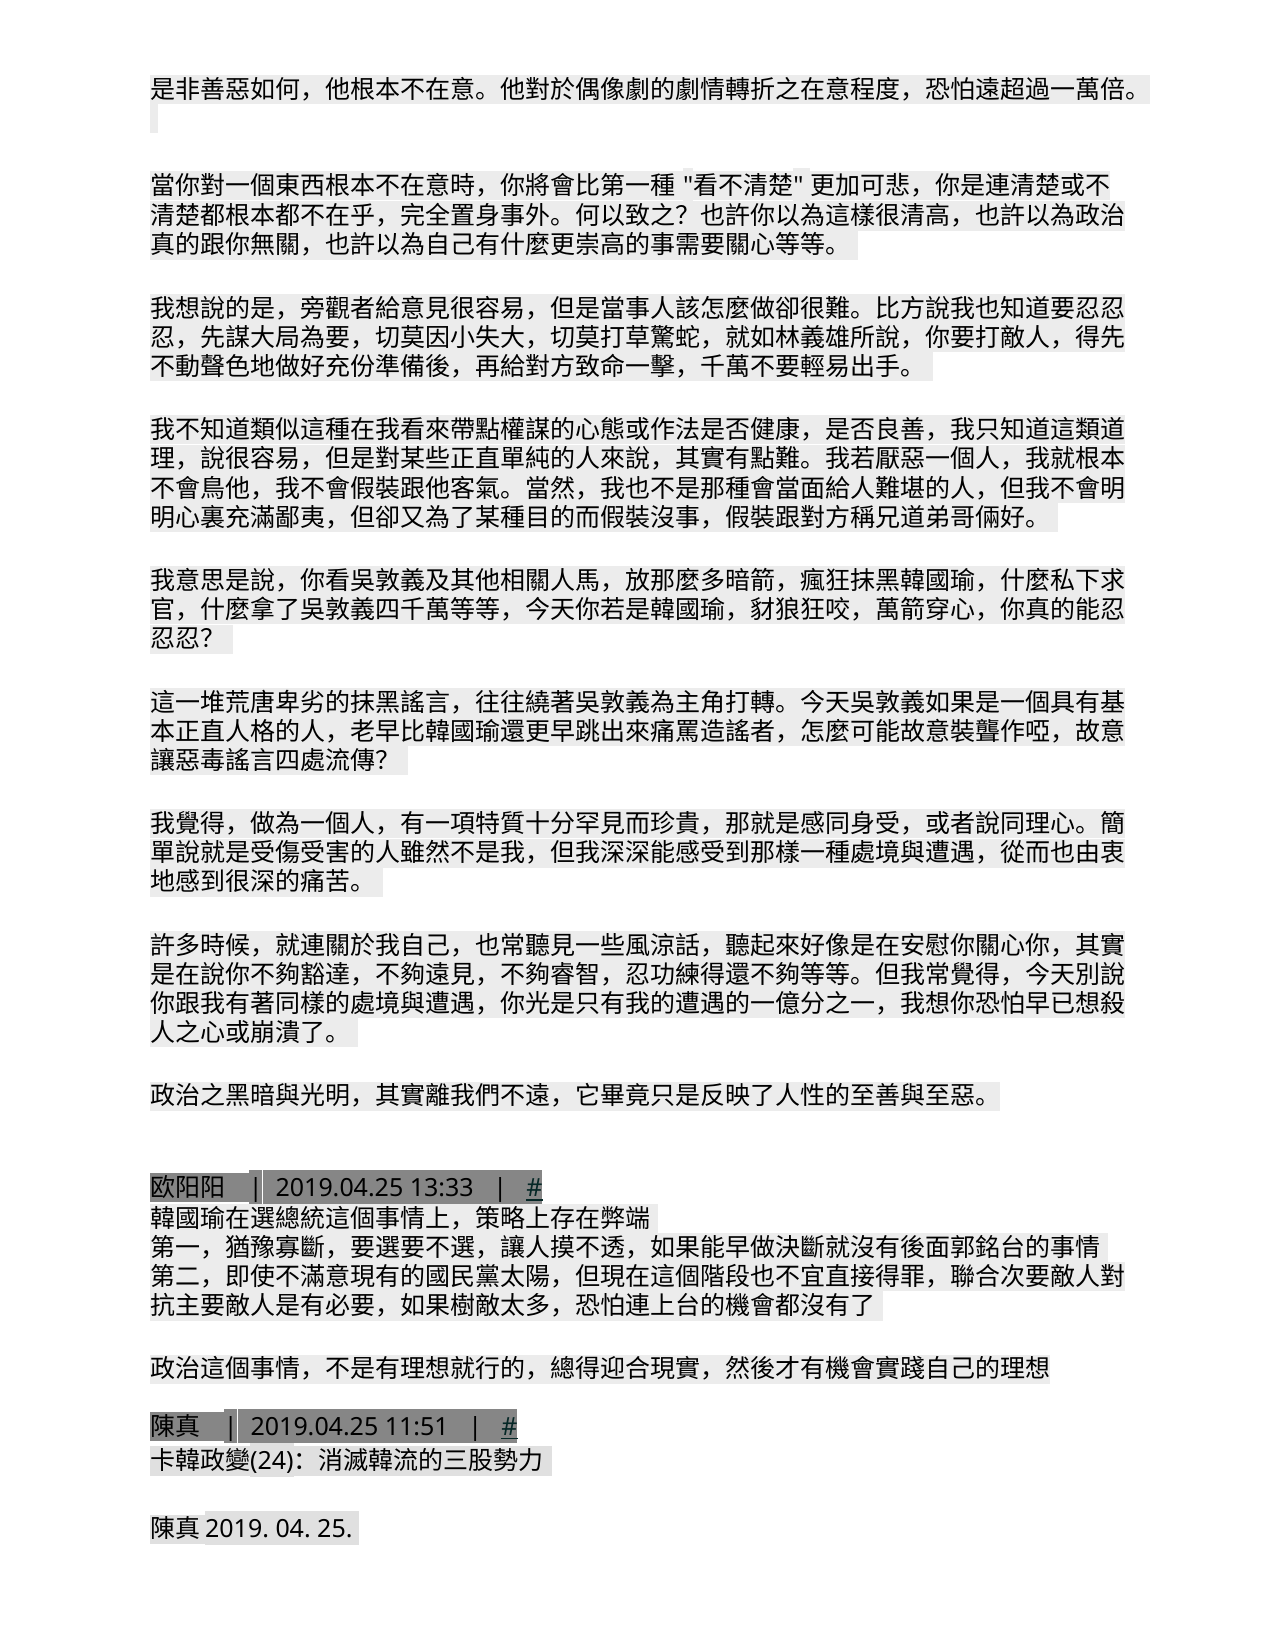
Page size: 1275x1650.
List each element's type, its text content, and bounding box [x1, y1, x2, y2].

text 陳真 | 2019.04.25 11:51 | # [150, 1409, 1125, 1443]
text 卡韓政變(25)：感同身受 陳真2019. 04. 26. 我只看過島內這樣一隻烏七媽黑的政治烏鴉，不清楚世界上其它烏鴉是否也一樣黑，一樣臭不可聞。但我非常清楚地知道台灣這隻烏鴉骯髒齷齪到何種程度。 我相信一般人不可能看得清。這有兩種可能原因，一是因為一般人的生活很外圍，離政治很遠很遠，不曾見過真正的政治人事物之真實樣貌，特別是那些整天在純粹謊言的媒體 (例如自由時報) 中看世界的人，腦子大多已腐爛。 第二種可能就是事不關己的心態。一切真實樣貌其實都在眼前，但他根本不在意，有看沒有到，有聽沒有到，是是非非對他而言根本不重要，因此，善也好，惡也罷，管它真相與是非善惡如何，他根本不在意。他對於偶像劇的劇情轉折之在意程度，恐怕遠超過一萬倍。 當你對一個東西根本不在意時，你將會比第一種 "看不清楚" 更加可悲，你是連清楚或不清楚都根本都不在乎，完全置身事外。何以致之？也許你以為這樣很清高，也許以為政治真的跟你無關，也許以為自己有什麼更崇高的事需要關心等等。 我想說的是，旁觀者給意見很容易，但是當事人該怎麼做卻很難。比方說我也知道要忍忍忍，先謀大局為要，切莫因小失大，切莫打草驚蛇，就如林義雄所說，你要打敵人，得先不動聲色地做好充份準備後，再給對方致命一擊，千萬不要輕易出手。 我不知道類似這種在我看來帶點權謀的心態或作法是否健康，是否良善，我只知道這類道理，說很容易，但是對某些正直單純的人來說，其實有點難。我若厭惡一個人，我就根本不會鳥他，我不會假裝跟他客氣。當然，我也不是那種會當面給人難堪的人，但我不會明明心裏充滿鄙夷，但卻又為了某種目的而假裝沒事，假裝跟對方稱兄道弟哥倆好。 我意思是說，你看吳敦義及其他相關人馬，放那麼多暗箭，瘋狂抹黑韓國瑜，什麼私下求官，什麼拿了吳敦義四千萬等等，今天你若是韓國瑜，豺狼狂咬，萬箭穿心，你真的能忍忍忍？ 這一堆荒唐卑劣的抹黑謠言，往往繞著吳敦義為主角打轉。今天吳敦義如果是一個具有基本正直人格的人，老早比韓國瑜還更早跳出來痛罵造謠者，怎麼可能故意裝聾作啞，故意讓惡毒謠言四處流傳？ 我覺得，做為一個人，有一項特質十分罕見而珍貴，那就是感同身受，或者說同理心。簡單說就是受傷受害的人雖然不是我，但我深深能感受到那樣一種處境與遭遇，從而也由衷地感到很深的痛苦。 許多時候，就連關於我自己，也常聽見一些風涼話，聽起來好像是在安慰你關心你，其實是在說你不夠豁達，不夠遠見，不夠睿智，忍功練得還不夠等等。但我常覺得，今天別說你跟我有著同樣的處境與遭遇，你光是只有我的遭遇的一億分之一，我想你恐怕早已想殺人之心或崩潰了。 政治之黑暗與光明，其實離我們不遠，它畢竟只是反映了人性的至善與至惡。 [150, 75, 1125, 1111]
text 卡韓政變(24)：消滅韓流的三股勢力 陳真2019. 04. 25. 請看底下節目 17:35-25:00 林國慶的談話。 https://www.youtube.com/watch?v=bgzc_-e1XNY 林國慶是前民進黨黨員，當過立法委員，去年退出民進黨，變成名嘴和歌星。政治人物通常都是要離開權力圈子後才會講真話。他講得很對，現在兩個黨初選都在亂搞，綠的是英派一定要玩到贏為止，萬一到最後還是輸，那就直接沒收，直接宣布自己贏。 他說，至於藍的，則是在搞詐賭出老千，很陰險。請大家自己聽他怎麼講。他稱讚韓國瑜敢講真話，需要很大的勇氣，才敢在這時候去批評國民黨權貴政治。但這樣一批評之後，韓自己肯定會重傷，因為國民黨所有傳統勢力會更加團結起來一起消滅韓流，打擊韓國瑜。 林國慶說，這道理很容易理解，你韓國瑜能不能選總統，至今籌碼仍在我們手上，你就膽敢這樣批評，要是讓你當上總統，那我們豈不是全都不用混了？大家的政治生涯就此結束。 相反地，如果是郭台銘勝出，當上總統，那麼藍營大老們大家就能再度雨露均霑，雞犬昇天，因為郭沒有自己的政治班底，到時候整個人事權力還是會落在吳敦義這批老狐狸手上。 美麗島電子報董事長吳子嘉也說，國民黨的真實情況就是黨內傳統勢力在努力打擊韓流。 我舉這兩人所講的為例，只是要說，別把這類說法當成什麼陰謀論。所謂陰謀論，往往都是一些毫無根據的荒唐胡扯，但卡韓、滅韓流不是什麼陰謀論，而是基本事實。 想要消滅韓流的有三股勢力，一當然就是民進黨，二是國民黨，三是這兩黨背後的主子--美國。 韓國瑜選高雄市長時是一人打一黨，現在是一人打全部。他唯一的依靠就是人民的支持與否。但是，讓吳敦義這老賊故意再拖延個一兩個月，韓國瑜不知道還要再挨多少黑槍。 我講這些陰暗醜陋的事實，只是希望大家認清現實，不要失去支持韓的熱情和信心，但我並不是要鼓勵大家讓國民黨內產生更大的衝突；越是內亂，韓流就越快消失。一個人有講真話的勇氣固然很好，但是勇氣之外，似乎還是應該要有點智慧，要沉得住氣，分清事情的輕重緩急，不要八字都還沒一撇就要一個打全部。連柯文哲都在一旁看得樂不可支。 比賽一定都是這樣：所有人會把箭頭指向那個超強的第一名。因為如果不打倒他，誰都根本沒機會勝出。如果把超級第一名給弄垮了，大家的機會就來了。因此，在 "弄垮超級第一名" 這一點上，必然是其他各方勢力的最大共識。往後這段期間，必然就是關門放狗咬人，動員各路網軍及其周邊勢力，聯手大力攻擊韓國瑜，殲滅韓流。 島內所謂民主政治，在過去幾十年來幾乎都是左手選右手，選來選去全是主子的手，全是主子養的狗，全是既定的權力結構。幾個月前，好不容易冒出一個政治邊緣人韓國瑜，誕生一股真正的民意，卻反而成為各方勢力致力殲滅的公敵。 所謂民主，平常其實就是一場騙局，一種完全被塑造的所謂 "輿論"。可是，當民意真正自主性出現時，所有島內外政治勢力卻拼命想消滅它。 你看，昨天那些下三濫的美國人渣智庫學者們竟然還在發表什麼研究報告，指控說韓國瑜訴諸反權貴、反密室協商以及不願初選等等，就是什麼獨裁民粹的什麼慣用手法。島內外，以美國當主子的這群人渣，面對韓國瑜和韓流，幾乎什麼荒唐透頂的低能抹黑鬼話都說得出來，這表明了他們確實害怕這股真正自主產生的民意，因為它很可能會讓台灣走向一個他們所不樂見的新局面，而島內這些傳統政治勢力之大老們，不論藍綠，其實也心知肚明，韓流若不死，死的就會是他們的政治生涯以及繼續呼風喚雨的權力。 [150, 1443, 1125, 1545]
text 韓國瑜在選總統這個事情上，策略上存在弊端 第一，猶豫寡斷，要選要不選，讓人摸不透，如果能早做決斷就沒有後面郭銘台的事情 第二，即使不滿意現有的國民黨太陽，但現在這個階段也不宜直接得罪，聯合次要敵人對抗主要敵人是有必要，如果樹敵太多，恐怕連上台的機會都沒有了 政治這個事情，不是有理想就行的，總得迎合現實，然後才有機會實踐自己的理想 [150, 1204, 1125, 1384]
text 欧阳阳 | 2019.04.25 13:33 | # [150, 1170, 1125, 1204]
